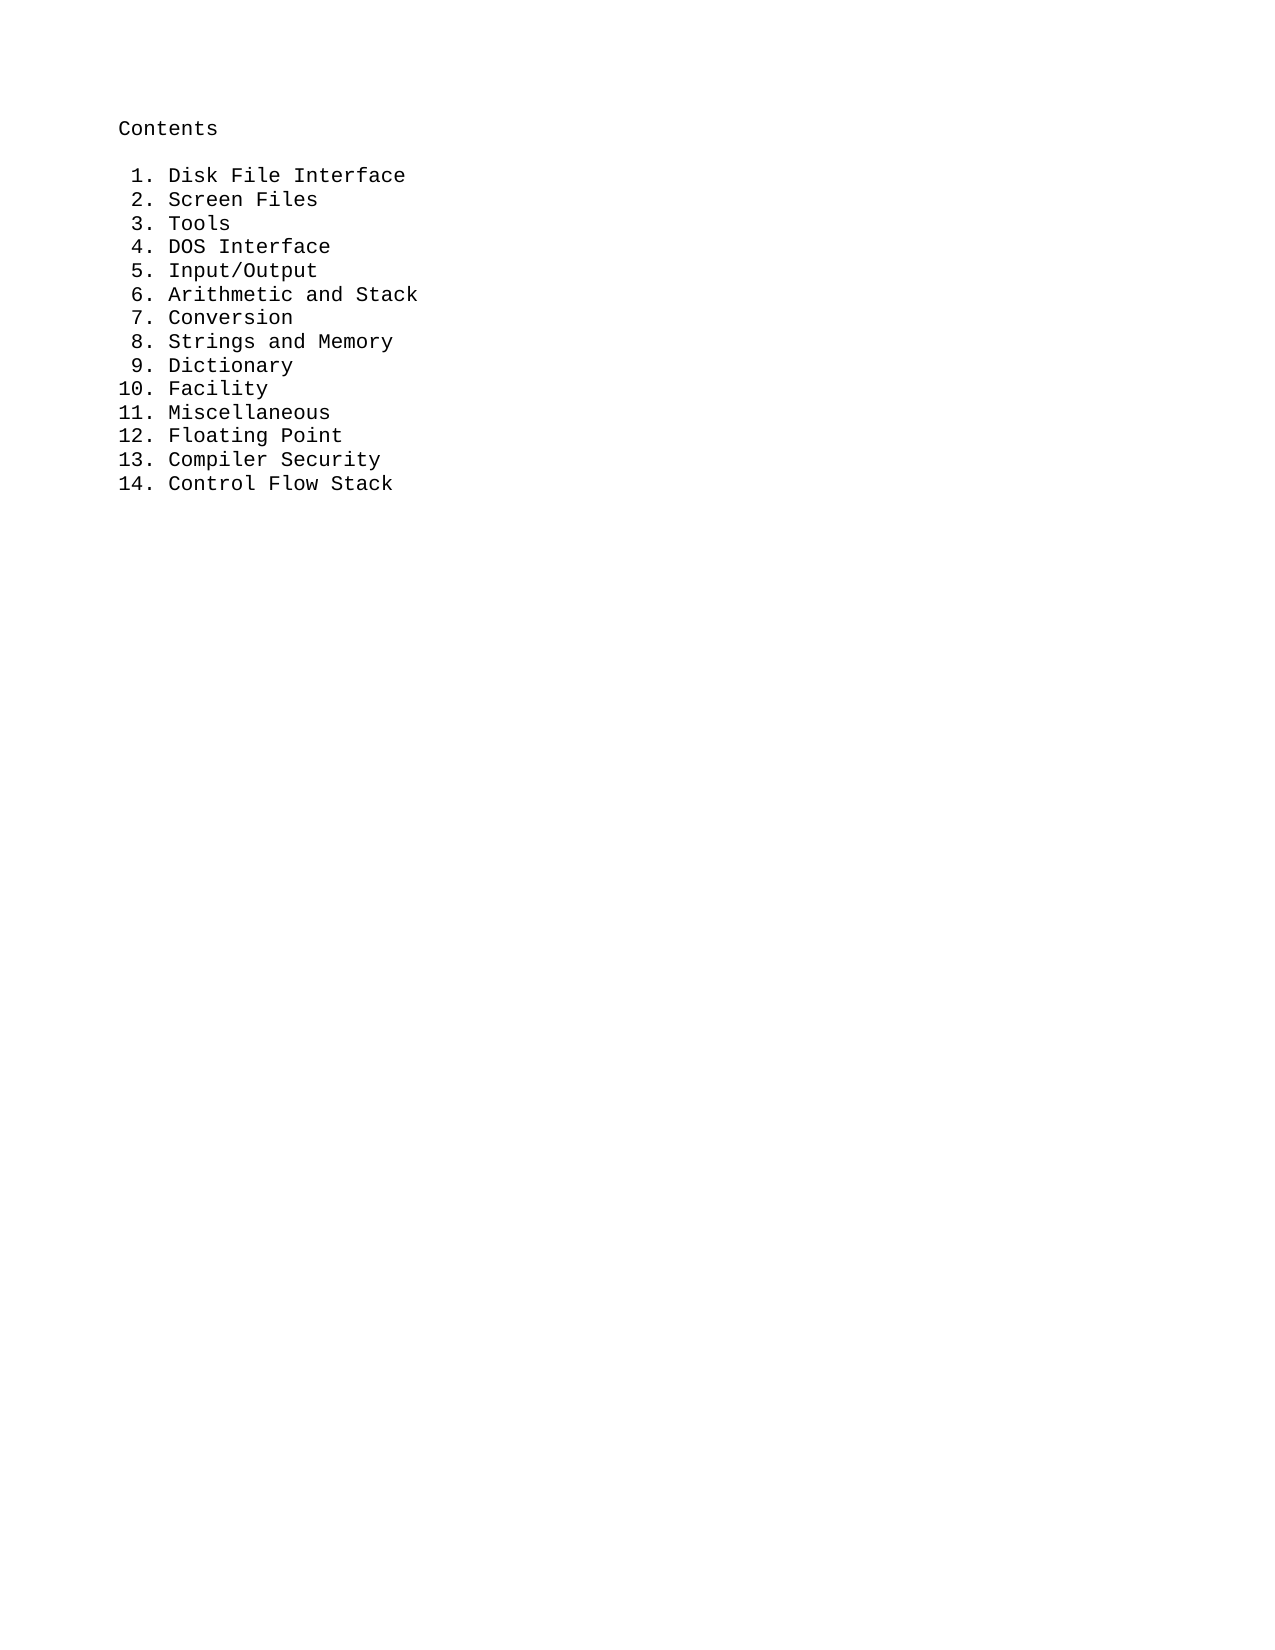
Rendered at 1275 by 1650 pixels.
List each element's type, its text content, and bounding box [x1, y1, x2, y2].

text 8. Strings and Memory [118, 331, 1157, 354]
text 3. Tools [118, 213, 1157, 236]
text 2. Screen Files [118, 189, 1157, 213]
text Contents [118, 118, 1157, 142]
text 6. Arithmetic and Stack [118, 284, 1157, 307]
text 10. Facility [118, 378, 1157, 402]
text 1. Disk File Interface [118, 165, 1157, 189]
text 12. Floating Point [118, 426, 1157, 449]
text 9. Dictionary [118, 354, 1157, 378]
text 14. Control Flow Stack [118, 473, 1157, 496]
text 5. Input/Output [118, 260, 1157, 284]
text 4. DOS Interface [118, 236, 1157, 260]
text 7. Conversion [118, 307, 1157, 331]
text 13. Compiler Security [118, 449, 1157, 473]
text 11. Miscellaneous [118, 402, 1157, 426]
